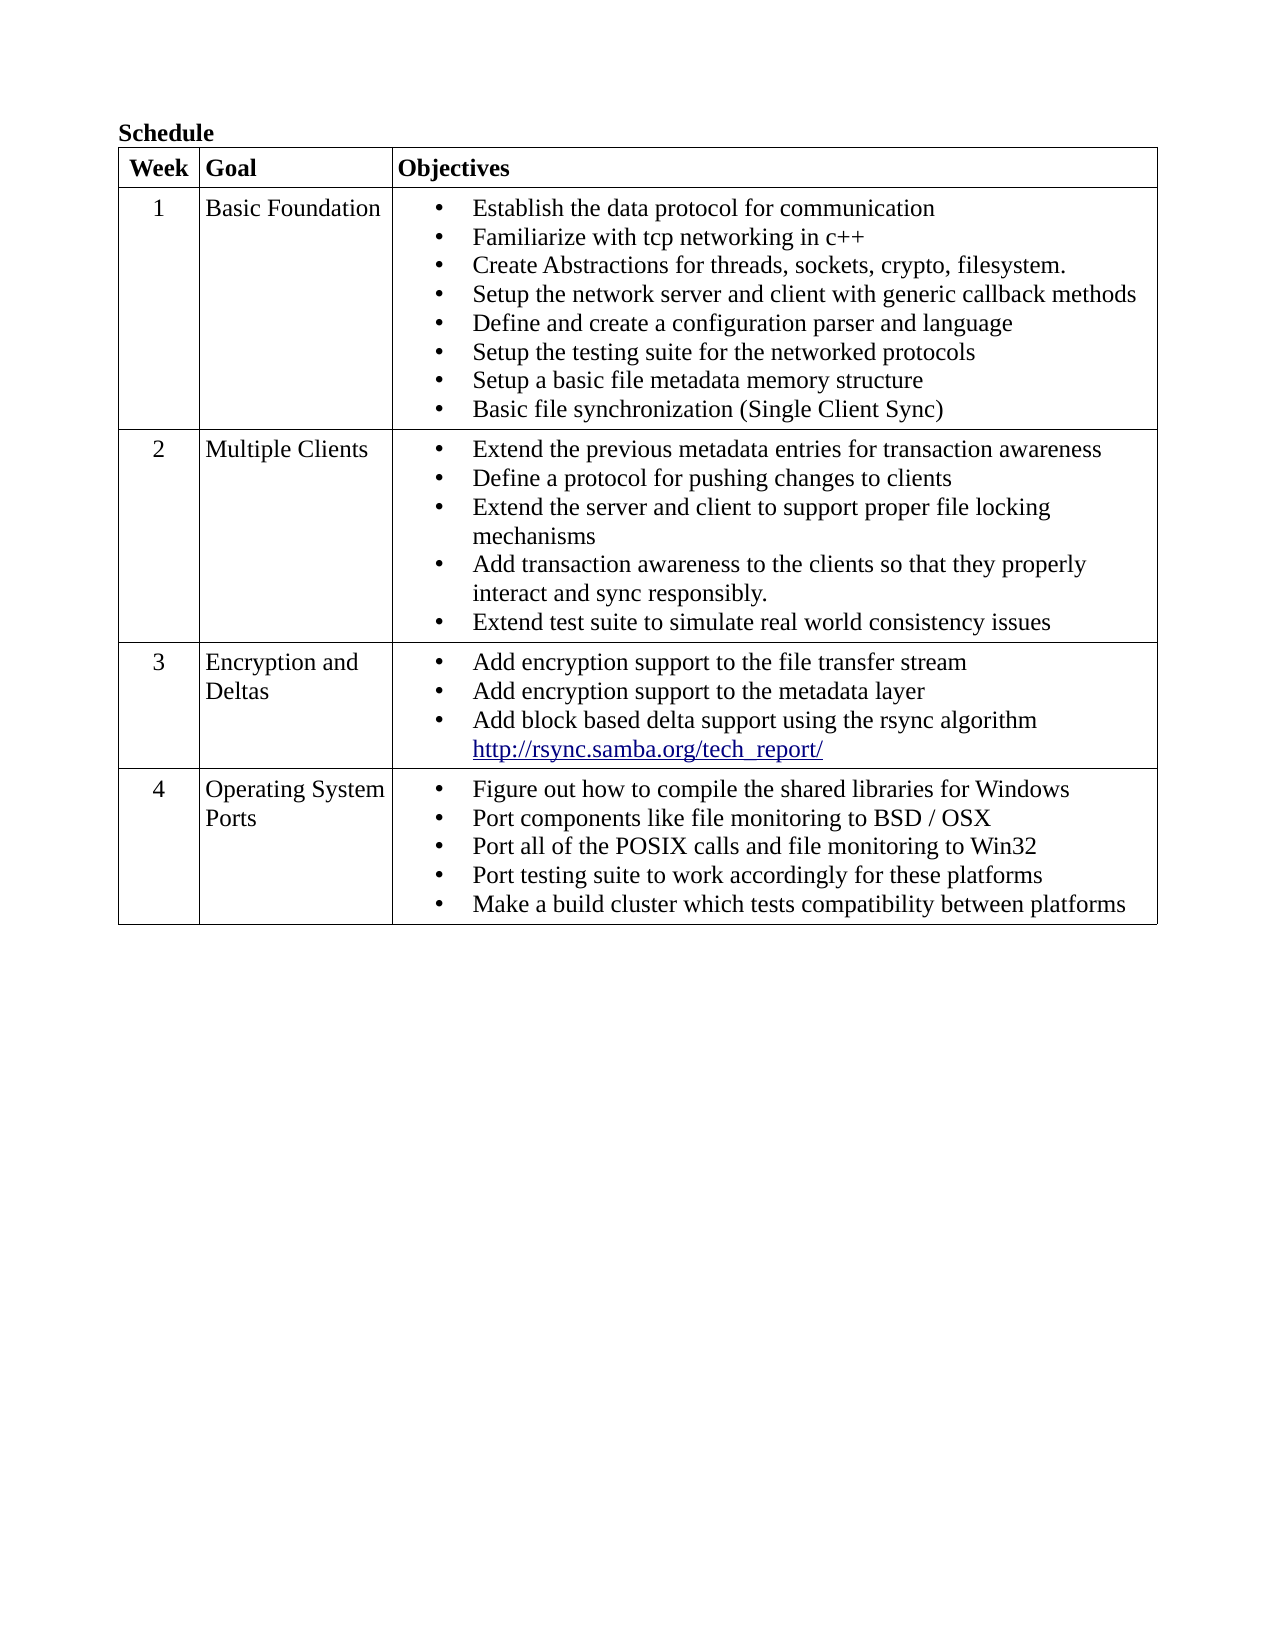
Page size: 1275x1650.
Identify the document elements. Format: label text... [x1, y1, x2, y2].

table_header Week [119, 148, 199, 187]
table_cell 1 [119, 188, 199, 429]
table_cell Establish the data protocol for communication Familiarize with tcp networking in c++ Create Abstractions for threads, sockets, crypto, filesystem. Setup the network server and client with generic callback methods Define and create a configuration parser and language Setup the testing suite for the networked protocols Setup a basic file metadata memory structure Basic file synchronization (Single Client Sync) [393, 188, 1157, 429]
table_header Objectives [393, 148, 1157, 187]
table_cell 4 [119, 769, 199, 923]
text Schedule [118, 118, 1157, 147]
table_cell Multiple Clients [200, 430, 392, 642]
table_cell Extend the previous metadata entries for transaction awareness Define a protocol for pushing changes to clients Extend the server and client to support proper file locking mechanisms Add transaction awareness to the clients so that they properly interact and sync responsibly. Extend test suite to simulate real world consistency issues [393, 430, 1157, 642]
table_header Goal [200, 148, 392, 187]
table_cell 2 [119, 430, 199, 642]
table_cell 3 [119, 643, 199, 768]
table_cell Add encryption support to the file transfer stream Add encryption support to the metadata layer Add block based delta support using the rsync algorithm http://rsync.samba.org/tech_report/ [393, 643, 1157, 768]
table_cell Operating System Ports [200, 769, 392, 923]
table_cell Basic Foundation [200, 188, 392, 429]
table_cell Figure out how to compile the shared libraries for Windows Port components like file monitoring to BSD / OSX Port all of the POSIX calls and file monitoring to Win32 Port testing suite to work accordingly for these platforms Make a build cluster which tests compatibility between platforms [393, 769, 1157, 923]
table_cell Encryption and Deltas [200, 643, 392, 768]
